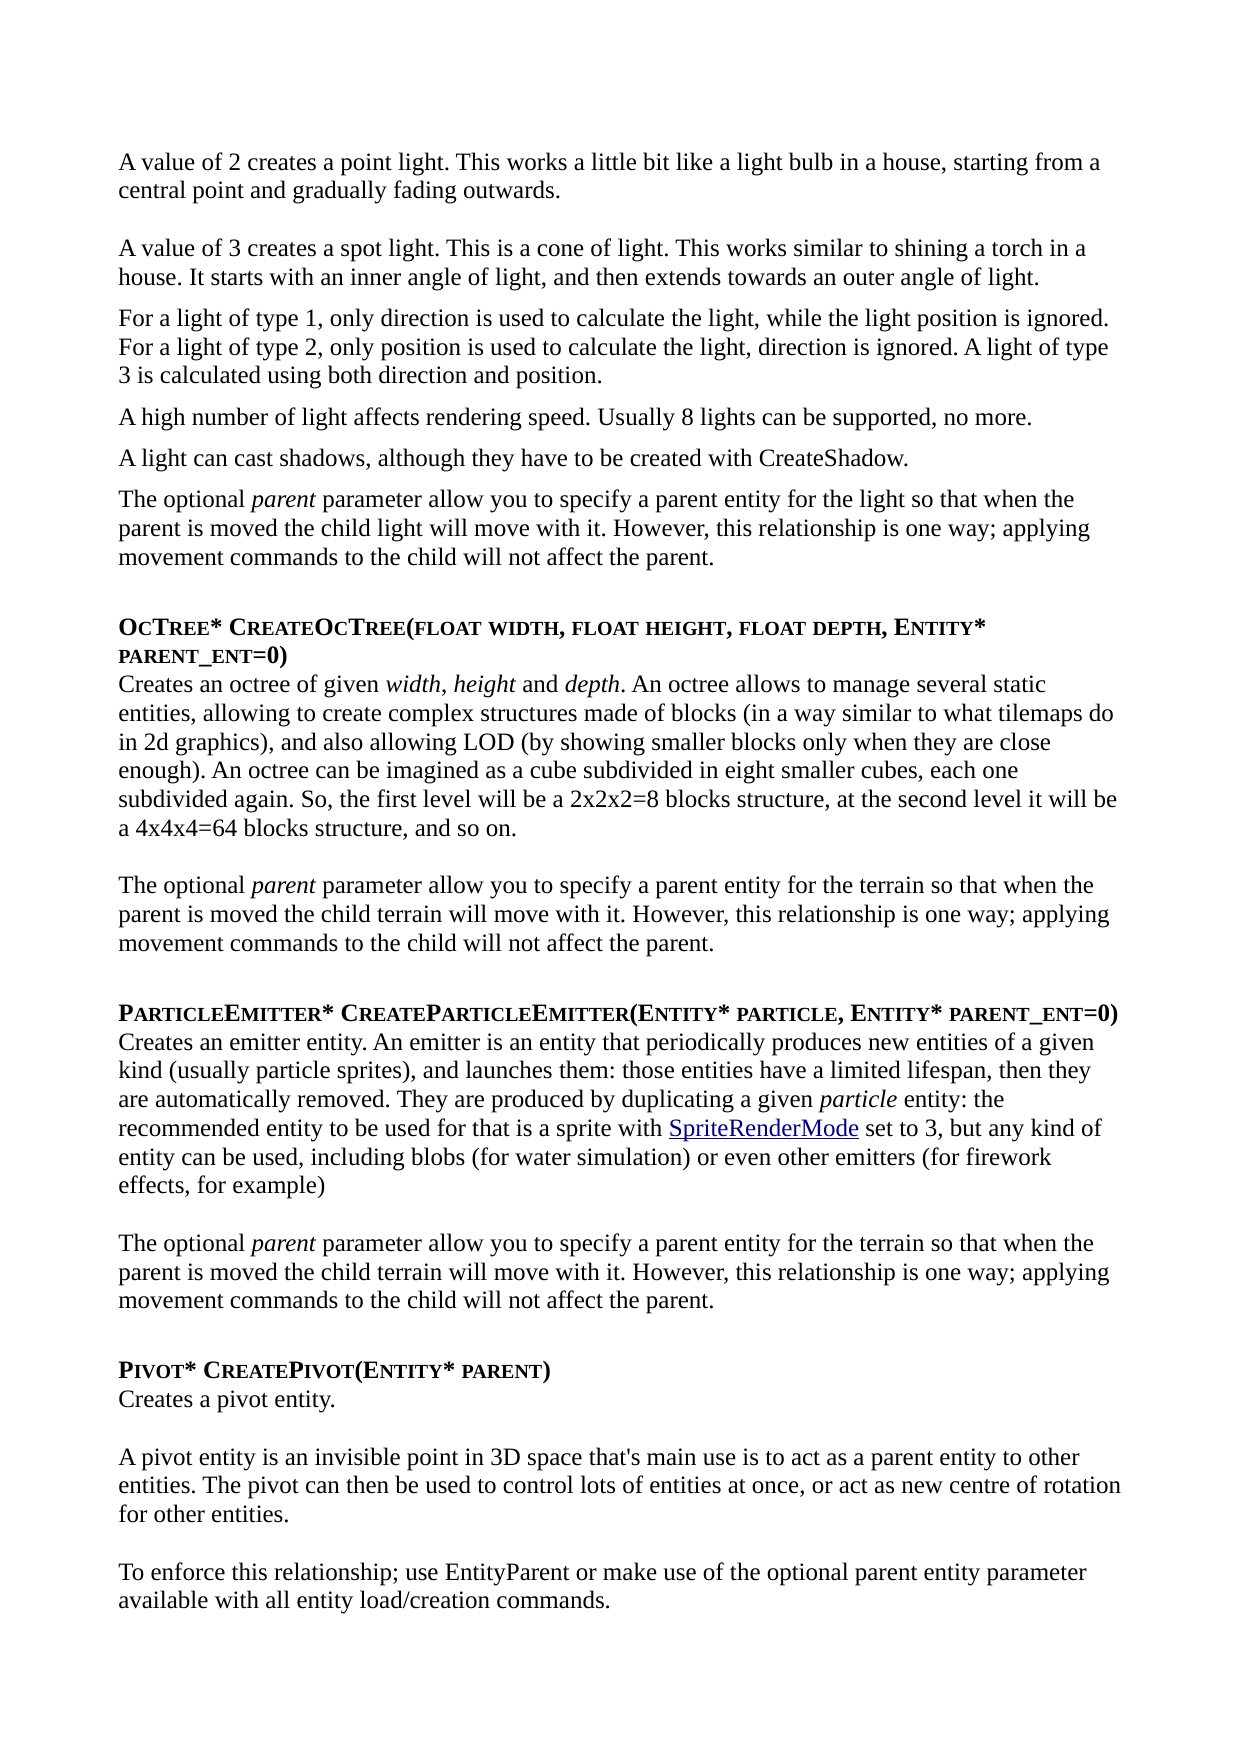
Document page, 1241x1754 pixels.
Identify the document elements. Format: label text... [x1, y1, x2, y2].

text Creates an octree of given width, height and depth. An octree allows to manage several static entities, allowing to create complex structures made of blocks (in a way similar to what tilemaps do in 2d graphics), and also allowing LOD (by showing smaller blocks only when they are close enough). An octree can be imagined as a cube subdivided in eight smaller cubes, each one subdivided again. So, the first level will be a 2x2x2=8 blocks structure, at the second level it will be a 4x4x4=64 blocks structure, and so on. [118, 669, 1122, 842]
text Pivot* CreatePivot(Entity* parent) [118, 1356, 1122, 1384]
text The optional parent parameter allow you to specify a parent entity for the terrain so that when the parent is moved the child terrain will move with it. However, this relationship is one way; applying movement commands to the child will not affect the parent. [118, 871, 1122, 957]
text ParticleEmitter* CreateParticleEmitter(Entity* particle, Entity* parent_ent=0) [118, 998, 1122, 1027]
text The optional parent parameter allow you to specify a parent entity for the light so that when the parent is moved the child light will move with it. However, this relationship is one way; applying movement commands to the child will not affect the parent. [118, 484, 1122, 571]
text A high number of light affects rendering speed. Usually 8 lights can be supported, no more. [118, 402, 1122, 431]
text For a light of type 1, only direction is used to calculate the light, while the light position is ignored. For a light of type 2, only position is used to calculate the light, direction is ignored. A light of type 3 is calculated using both direction and position. [118, 303, 1122, 389]
text Creates a pivot entity. A pivot entity is an invisible point in 3D space that's main use is to act as a parent entity to other entities. The pivot can then be used to control lots of entities at once, or act as new centre of rotation for other entities. To enforce this relationship; use EntityParent or make use of the optional parent entity parameter available with all entity load/creation commands. [118, 1384, 1122, 1614]
text A light can cast shadows, although they have to be created with CreateShadow. [118, 443, 1122, 472]
text A value of 2 creates a point light. This works a little bit like a light bulb in a house, starting from a central point and gradually fading outwards. A value of 3 creates a spot light. This is a cone of light. This works similar to shining a torch in a house. It starts with an inner angle of light, and then extends towards an outer angle of light. [118, 118, 1122, 291]
text Creates an emitter entity. An emitter is an entity that periodically produces new entities of a given kind (usually particle sprites), and launches them: those entities have a limited lifespan, then they are automatically removed. They are produced by duplicating a given particle entity: the recommended entity to be used for that is a sprite with SpriteRenderMode set to 3, but any kind of entity can be used, including blobs (for water simulation) or even other emitters (for firework effects, for example) [118, 1027, 1122, 1199]
text OcTree* CreateOcTree(float width, float height, float depth, Entity* parent_ent=0) [118, 612, 1122, 669]
text The optional parent parameter allow you to specify a parent entity for the terrain so that when the parent is moved the child terrain will move with it. However, this relationship is one way; applying movement commands to the child will not affect the parent. [118, 1228, 1122, 1314]
